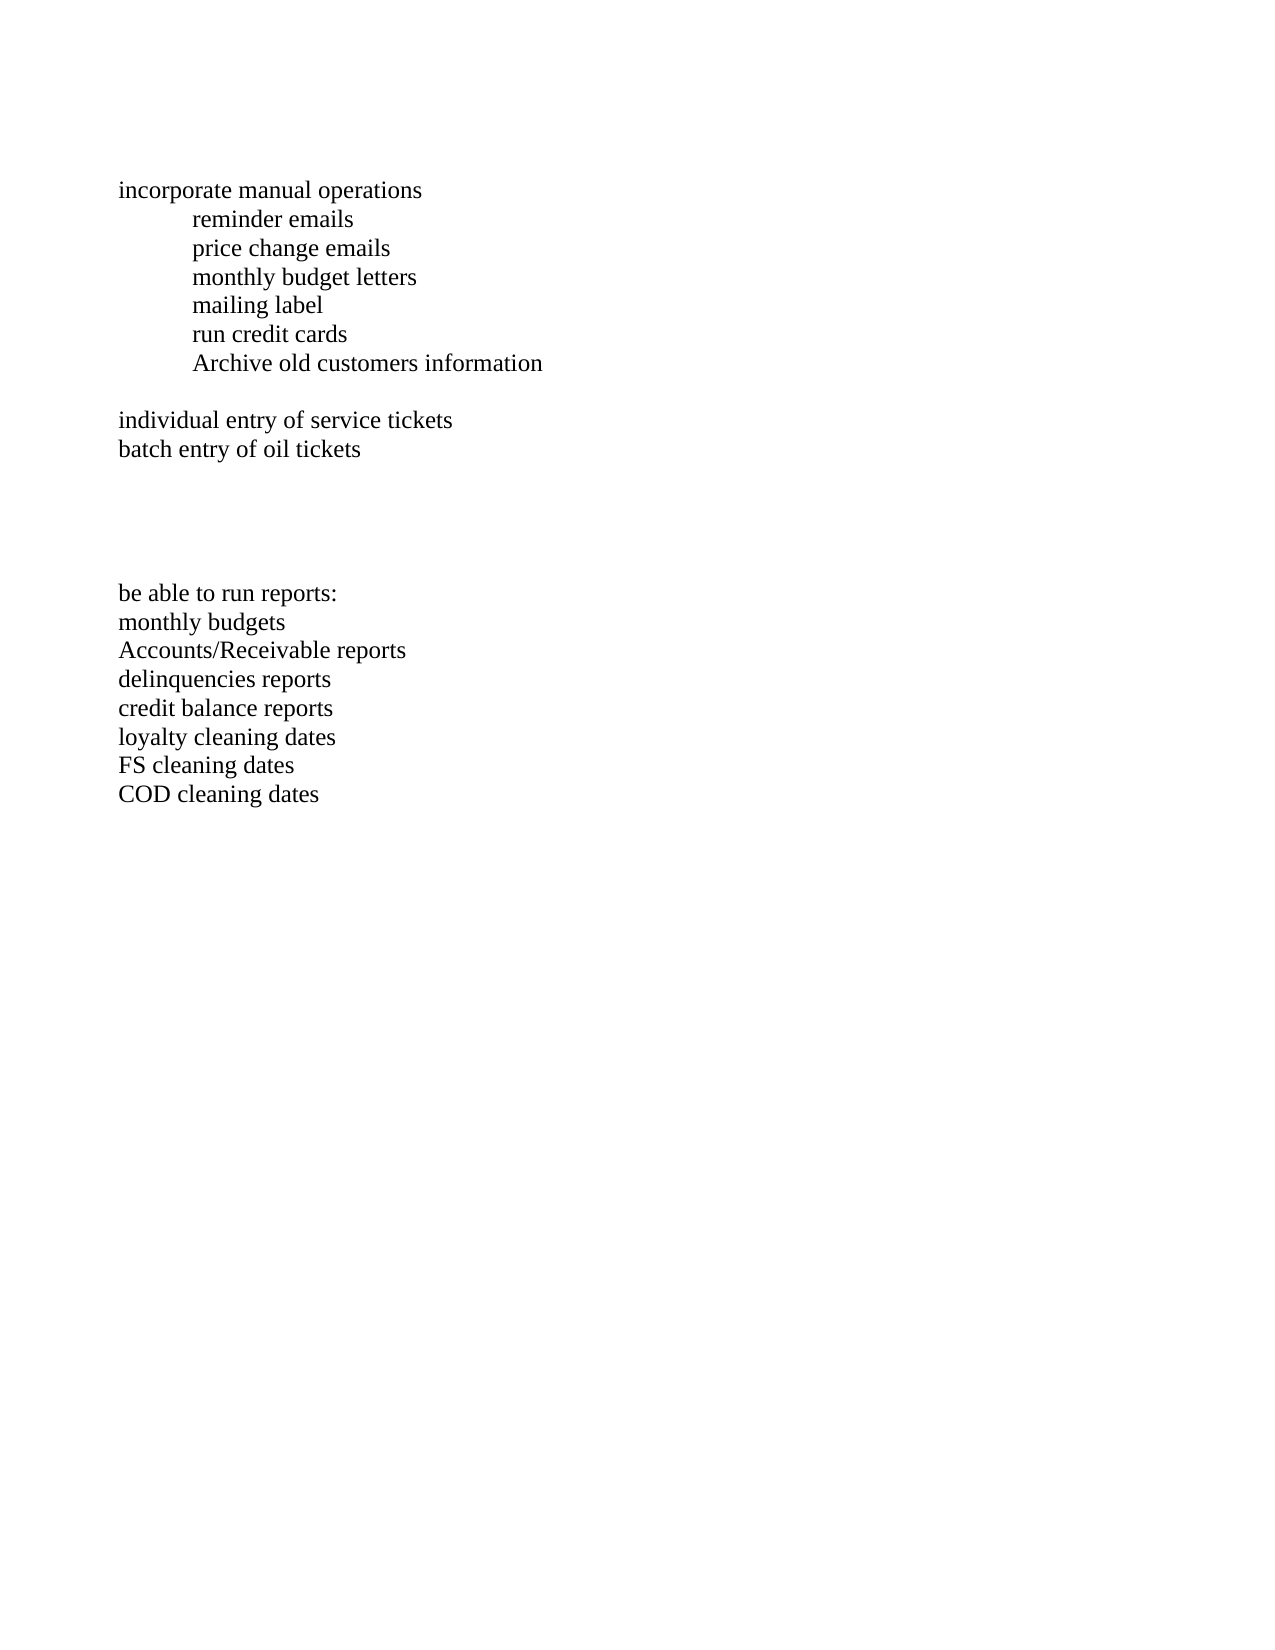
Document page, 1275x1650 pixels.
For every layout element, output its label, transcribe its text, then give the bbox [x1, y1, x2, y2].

text monthly budgets [118, 607, 1157, 636]
text FS cleaning dates [118, 751, 1157, 779]
text COD cleaning dates [118, 779, 1157, 808]
text be able to run reports: [118, 578, 1157, 607]
text price change emails [118, 233, 1157, 262]
text incorporate manual operations [118, 176, 1157, 204]
text monthly budget letters [118, 262, 1157, 291]
text individual entry of service tickets [118, 406, 1157, 434]
text mailing label [118, 291, 1157, 319]
text batch entry of oil tickets [118, 434, 1157, 463]
text Archive old customers information [118, 348, 1157, 377]
text credit balance reports [118, 693, 1157, 722]
text reminder emails [118, 204, 1157, 233]
text run credit cards [118, 319, 1157, 348]
text delinquencies reports [118, 664, 1157, 693]
text loyalty cleaning dates [118, 722, 1157, 751]
text Accounts/Receivable reports [118, 636, 1157, 664]
